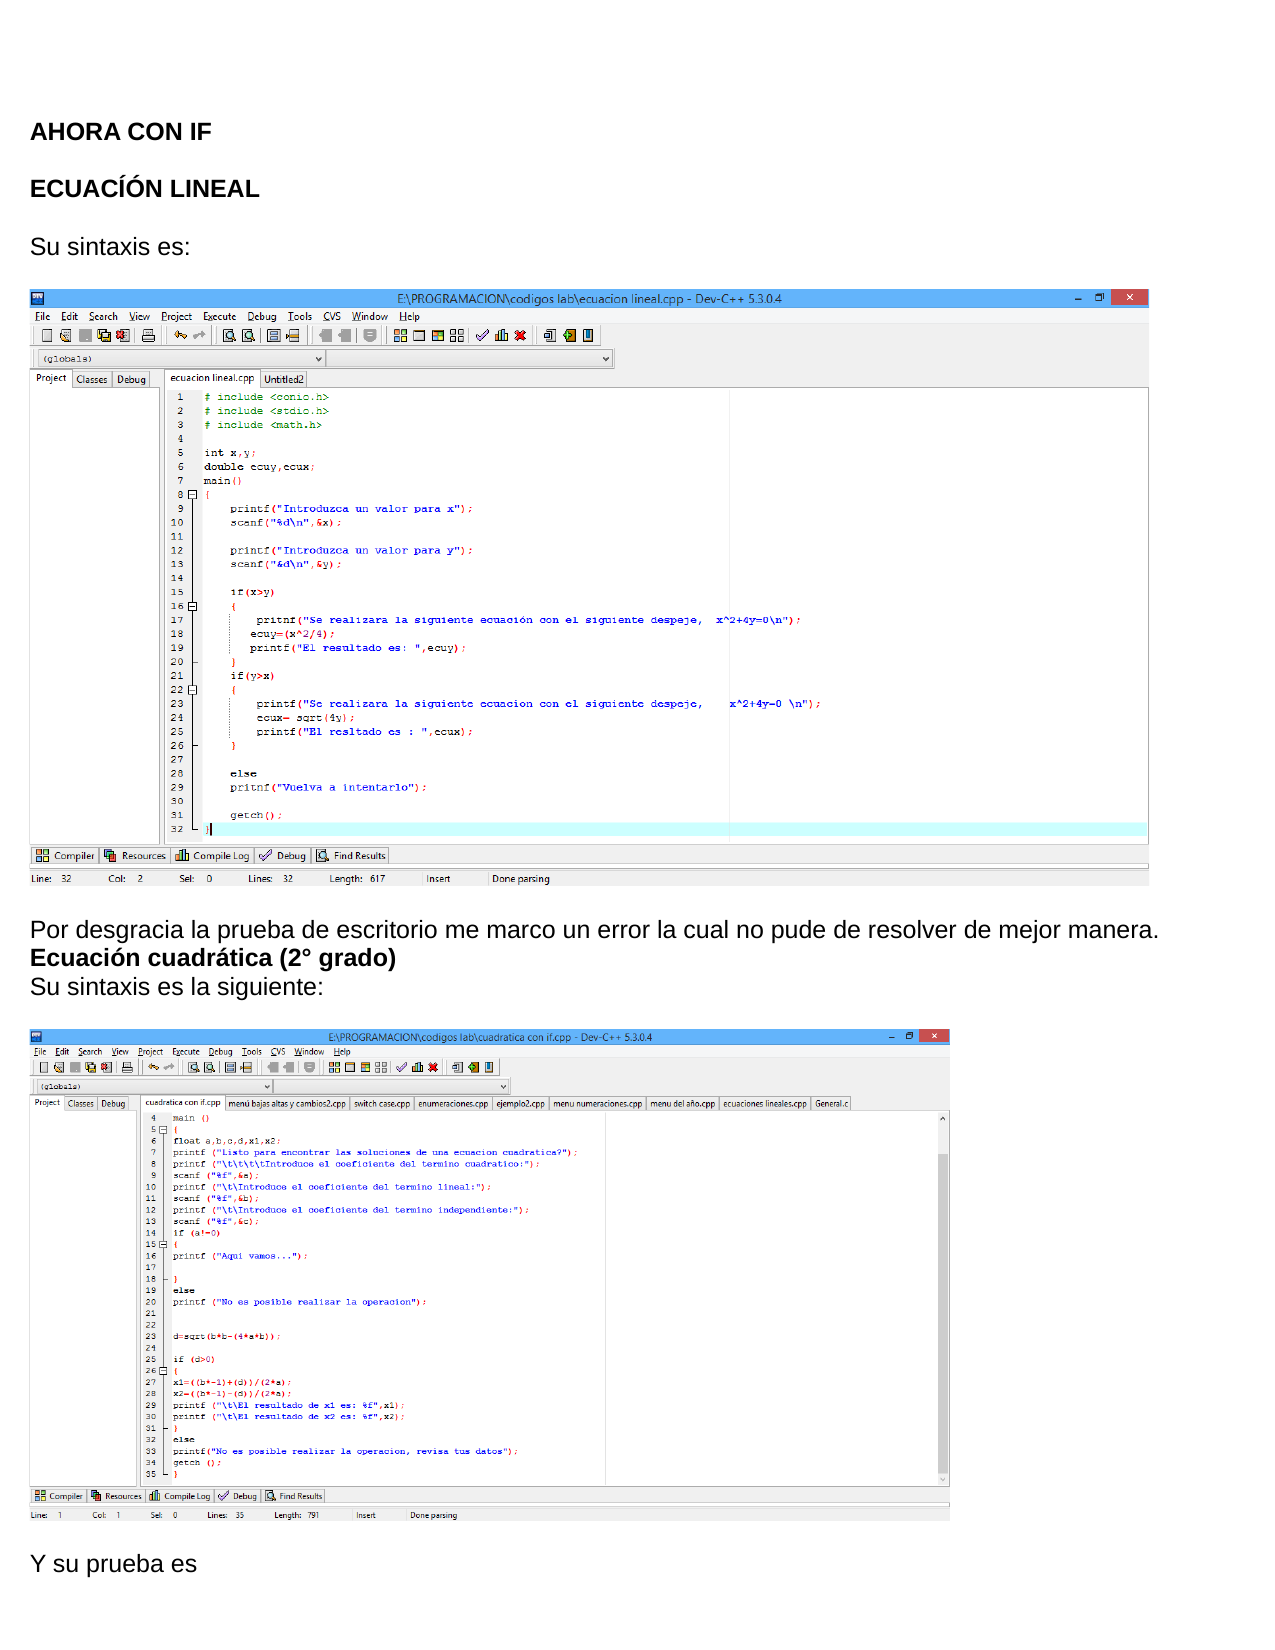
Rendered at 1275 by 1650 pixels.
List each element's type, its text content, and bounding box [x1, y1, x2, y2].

text AHORA CON IF [29, 117, 1205, 145]
text Ecuación cuadrática (2° grado) [29, 943, 1205, 972]
text Su sintaxis es: [29, 232, 1205, 260]
text Y su prueba es [29, 1549, 1205, 1578]
text Su sintaxis es la siguiente: [29, 972, 1205, 1001]
text Por desgracia la prueba de escritorio me marco un error la cual no pude de resolver de mejor manera. [29, 915, 1205, 943]
text ECUACÍÓN LINEAL [29, 174, 1205, 203]
